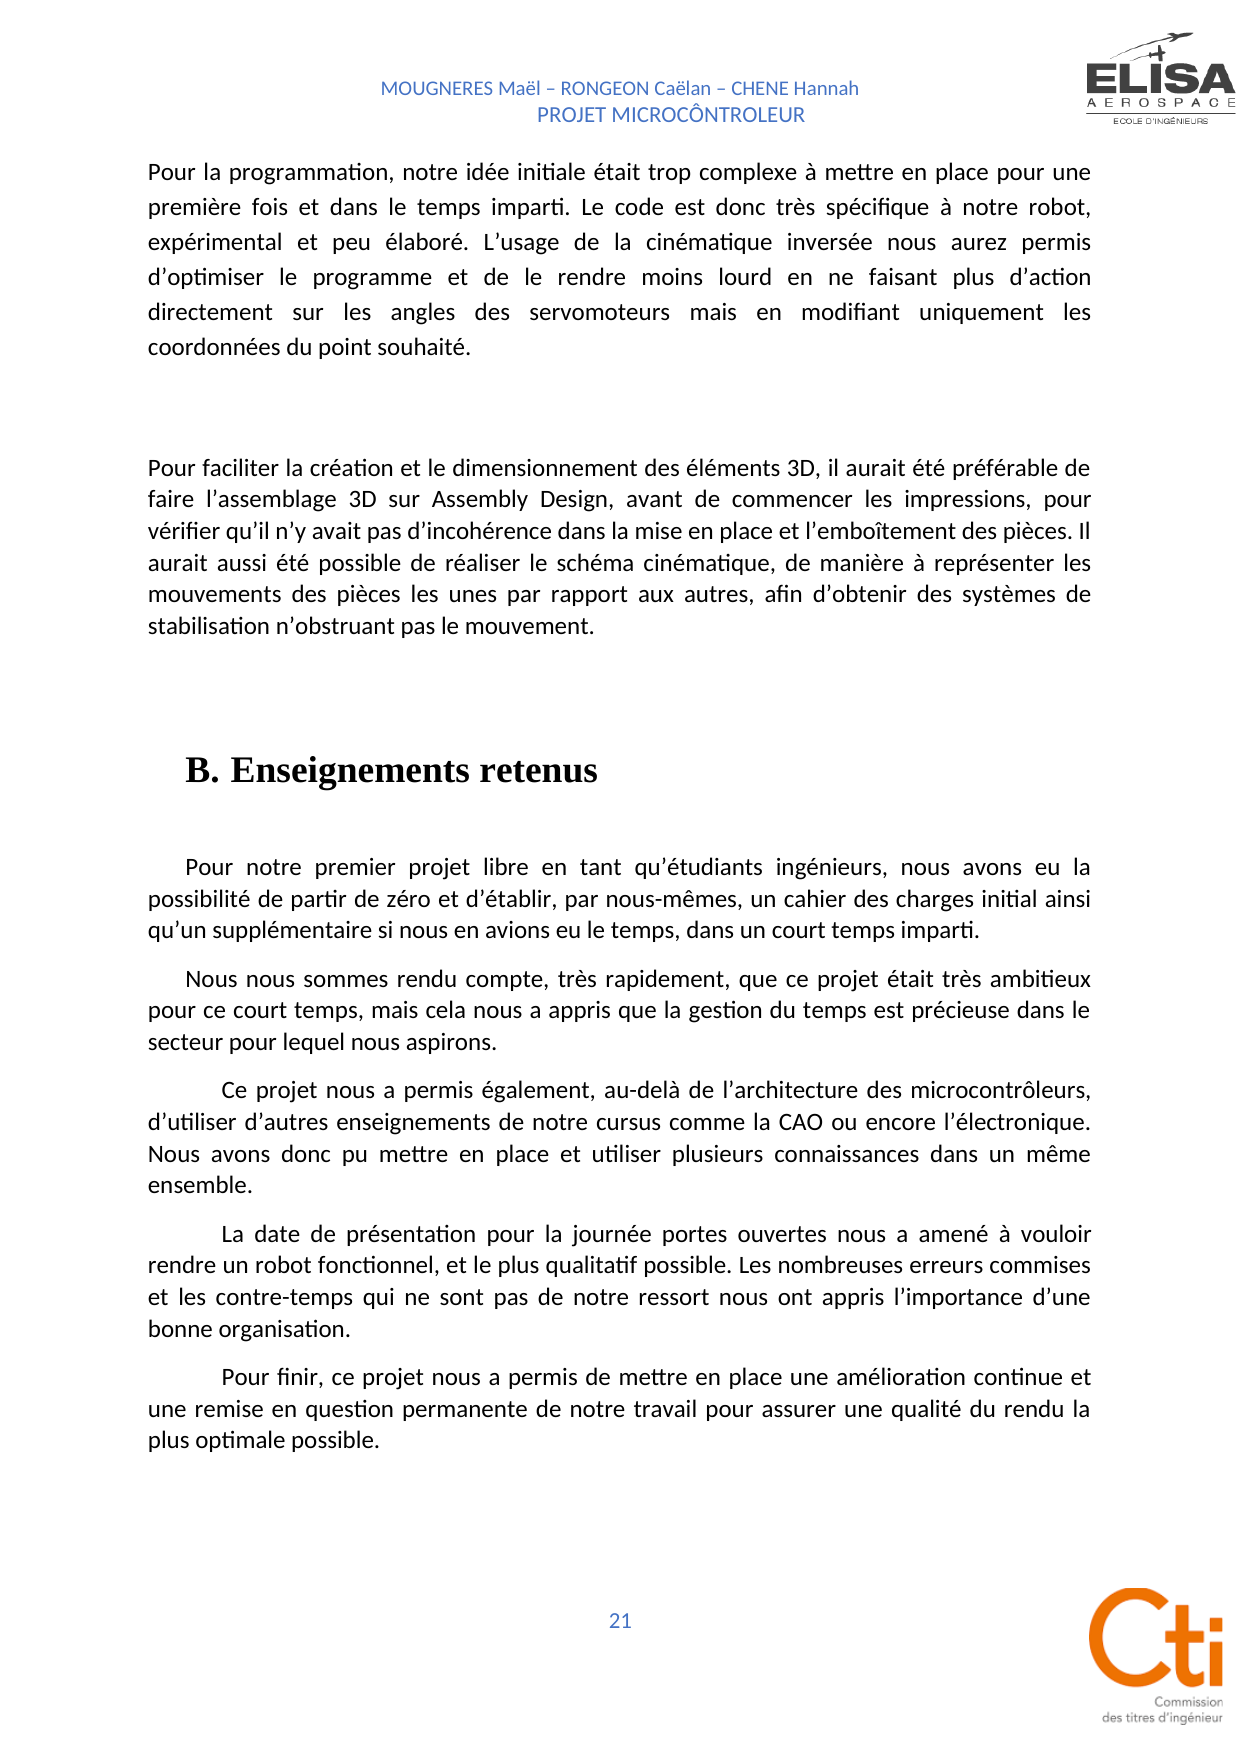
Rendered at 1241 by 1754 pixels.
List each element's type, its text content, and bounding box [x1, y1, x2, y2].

text Pour finir, ce projet nous a permis de mettre en place une amélioration continue et une remise en question permanente de notre travail pour assurer une qualité du rendu la plus optimale possible. [148, 1361, 1093, 1455]
text Nous nous sommes rendu compte, très rapidement, que ce projet était très ambitieux pour ce court temps, mais cela nous a appris que la gestion du temps est précieuse dans le secteur pour lequel nous aspirons. [148, 963, 1093, 1057]
text Pour faciliter la création et le dimensionnement des éléments 3D, il aurait été préférable de faire l’assemblage 3D sur Assembly Design, avant de commencer les impressions, pour vérifier qu’il n’y avait pas d’incohérence dans la mise en place et l’emboîtement des pièces. Il aurait aussi été possible de réaliser le schéma cinématique, de manière à représenter les mouvements des pièces les unes par rapport aux autres, afin d’obtenir des systèmes de stabilisation n’obstruant pas le mouvement. [148, 452, 1093, 641]
list Enseignements retenus [185, 747, 1093, 791]
text Pour la programmation, notre idée initiale était trop complexe à mettre en place pour une première fois et dans le temps imparti. Le code est donc très spécifique à notre robot, expérimental et peu élaboré. L’usage de la cinématique inversée nous aurez permis d’optimiser le programme et de le rendre moins lourd en ne faisant plus d’action directement sur les angles des servomoteurs mais en modifiant uniquement les coordonnées du point souhaité. [148, 156, 1093, 362]
text Ce projet nous a permis également, au-delà de l’architecture des microcontrôleurs, d’utiliser d’autres enseignements de notre cursus comme la CAO ou encore l’électronique. Nous avons donc pu mettre en place et utiliser plusieurs connaissances dans un même ensemble. [148, 1074, 1093, 1200]
text La date de présentation pour la journée portes ouvertes nous a amené à vouloir rendre un robot fonctionnel, et le plus qualitatif possible. Les nombreuses erreurs commises et les contre-temps qui ne sont pas de notre ressort nous ont appris l’importance d’une bonne organisation. [148, 1218, 1093, 1343]
text Pour notre premier projet libre en tant qu’étudiants ingénieurs, nous avons eu la possibilité de partir de zéro et d’établir, par nous-mêmes, un cahier des charges initial ainsi qu’un supplémentaire si nous en avions eu le temps, dans un court temps imparti. [148, 851, 1093, 945]
